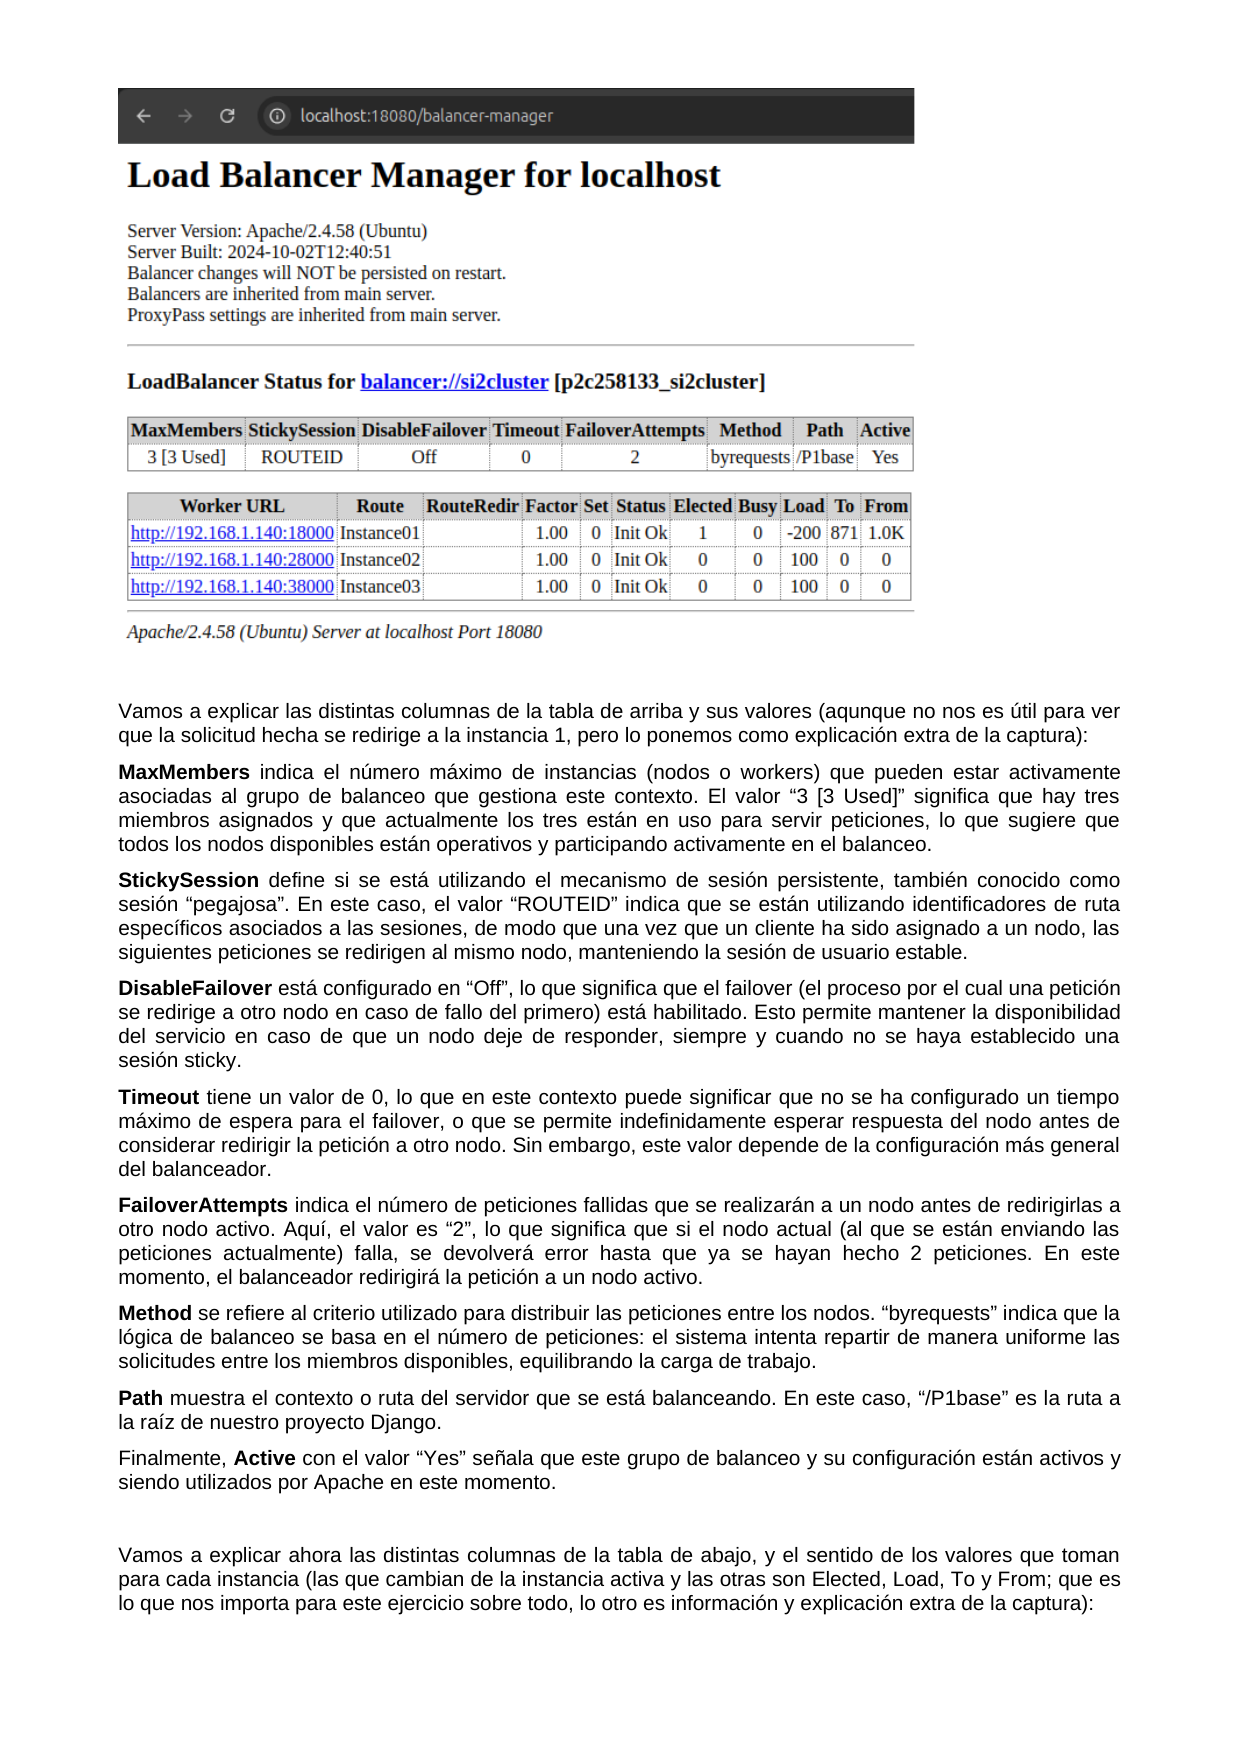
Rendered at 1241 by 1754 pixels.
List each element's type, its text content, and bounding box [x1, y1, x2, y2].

text Finalmente, Active con el valor “Yes” señala que este grupo de balanceo y su configuración están activos y siendo utilizados por Apache en este momento. [118, 1446, 1122, 1494]
text MaxMembers indica el número máximo de instancias (nodos o workers) que pueden estar activamente asociadas al grupo de balanceo que gestiona este contexto. El valor “3 [3 Used]” significa que hay tres miembros asignados y que actualmente los tres están en uso para servir peticiones, lo que sugiere que todos los nodos disponibles están operativos y participando activamente en el balanceo. [118, 759, 1122, 855]
text Vamos a explicar ahora las distintas columnas de la tabla de abajo, y el sentido de los valores que toman para cada instancia (las que cambian de la instancia activa y las otras son Elected, Load, To y From; que es lo que nos importa para este ejercicio sobre todo, lo otro es información y explicación extra de la captura): [118, 1543, 1122, 1615]
text Method se refiere al criterio utilizado para distribuir las peticiones entre los nodos. “byrequests” indica que la lógica de balanceo se basa en el número de peticiones: el sistema intenta repartir de manera uniforme las solicitudes entre los miembros disponibles, equilibrando la carga de trabajo. [118, 1301, 1122, 1373]
text FailoverAttempts indica el número de peticiones fallidas que se realizarán a un nodo antes de redirigirlas a otro nodo activo. Aquí, el valor es “2”, lo que significa que si el nodo actual (al que se están enviando las peticiones actualmente) falla, se devolverá error hasta que ya se hayan hecho 2 peticiones. En este momento, el balanceador redirigirá la petición a un nodo activo. [118, 1193, 1122, 1289]
text Vamos a explicar las distintas columnas de la tabla de arriba y sus valores (aqunque no nos es útil para ver que la solicitud hecha se redirige a la instancia 1, pero lo ponemos como explicación extra de la captura): [118, 699, 1122, 747]
text DisableFailover está configurado en “Off”, lo que significa que el failover (el proceso por el cual una petición se redirige a otro nodo en caso de fallo del primero) está habilitado. Esto permite mantener la disponibilidad del servicio en caso de que un nodo deje de responder, siempre y cuando no se haya establecido una sesión sticky. [118, 976, 1122, 1072]
text StickySession define si se está utilizando el mecanismo de sesión persistente, también conocido como sesión “pegajosa”. En este caso, el valor “ROUTEID” indica que se están utilizando identificadores de ruta específicos asociados a las sesiones, de modo que una vez que un cliente ha sido asignado a un nodo, las siguientes peticiones se redirigen al mismo nodo, manteniendo la sesión de usuario estable. [118, 868, 1122, 964]
picture [118, 88, 915, 651]
text Timeout tiene un valor de 0, lo que en este contexto puede significar que no se ha configurado un tiempo máximo de espera para el failover, o que se permite indefinidamente esperar respuesta del nodo antes de considerar redirigir la petición a otro nodo. Sin embargo, este valor depende de la configuración más general del balanceador. [118, 1084, 1122, 1180]
text Path muestra el contexto o ruta del servidor que se está balanceando. En este caso, “/P1base” es la ruta a la raíz de nuestro proyecto Django. [118, 1386, 1122, 1433]
